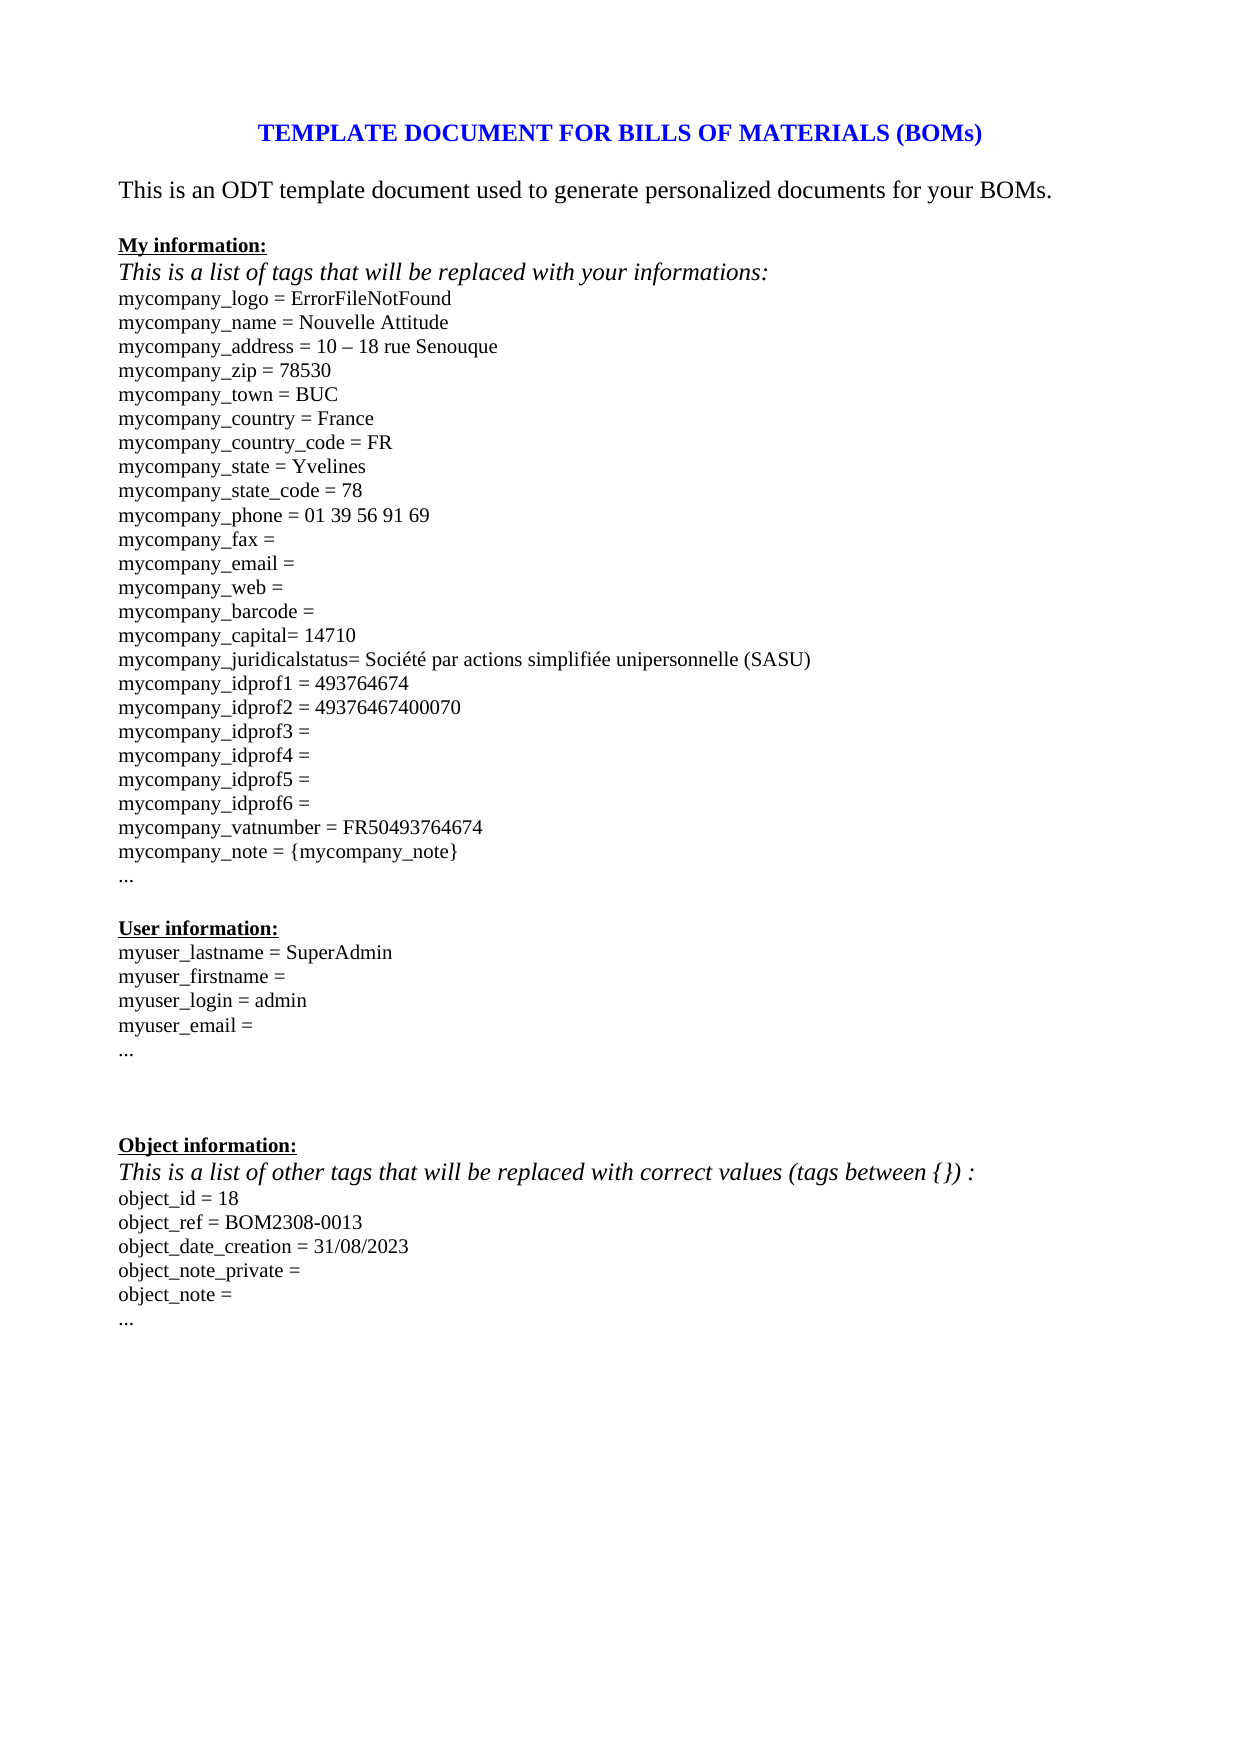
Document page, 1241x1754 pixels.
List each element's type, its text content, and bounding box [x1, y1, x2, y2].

text mycompany_idprof3 = [118, 719, 1122, 743]
text This is a list of other tags that will be replaced with correct values (tags between {}) : [118, 1157, 1122, 1186]
text mycompany_country = France [118, 406, 1122, 430]
text myuser_lastname = SuperAdmin [118, 940, 1122, 964]
text mycompany_address = 10 – 18 rue Senouque [118, 334, 1122, 358]
text myuser_login = admin [118, 988, 1122, 1012]
text This is an ODT template document used to generate personalized documents for your BOMs. [118, 176, 1122, 204]
text mycompany_logo = ErrorFileNotFound [118, 286, 1122, 310]
text mycompany_capital= 14710 [118, 623, 1122, 647]
text myuser_email = [118, 1012, 1122, 1037]
text mycompany_note = {mycompany_note} [118, 839, 1122, 863]
text mycompany_email = [118, 551, 1122, 575]
text User information: [118, 916, 1122, 940]
text mycompany_state_code = 78 [118, 478, 1122, 502]
text mycompany_web = [118, 575, 1122, 599]
text object_id = 18 [118, 1186, 1122, 1210]
text mycompany_zip = 78530 [118, 358, 1122, 382]
text mycompany_idprof1 = 493764674 [118, 671, 1122, 695]
text mycompany_vatnumber = FR50493764674 [118, 815, 1122, 839]
text object_ref = BOM2308-0013 [118, 1210, 1122, 1234]
text mycompany_barcode = [118, 599, 1122, 623]
text mycompany_name = Nouvelle Attitude [118, 310, 1122, 334]
text ... [118, 1306, 1122, 1330]
text mycompany_state = Yvelines [118, 454, 1122, 478]
text object_note = [118, 1282, 1122, 1306]
text mycompany_idprof5 = [118, 767, 1122, 791]
text mycompany_town = BUC [118, 382, 1122, 406]
text mycompany_country_code = FR [118, 430, 1122, 454]
text TEMPLATE DOCUMENT FOR BILLS OF MATERIALS (BOMs) [118, 118, 1122, 147]
text This is a list of tags that will be replaced with your informations: [118, 257, 1122, 286]
text My information: [118, 233, 1122, 257]
text mycompany_idprof6 = [118, 791, 1122, 815]
text ... [118, 1037, 1122, 1061]
text mycompany_fax = [118, 527, 1122, 551]
text mycompany_phone = 01 39 56 91 69 [118, 502, 1122, 527]
text object_note_private = [118, 1258, 1122, 1282]
text myuser_firstname = [118, 964, 1122, 988]
text mycompany_idprof4 = [118, 743, 1122, 767]
text ... [118, 863, 1122, 887]
text Object information: [118, 1133, 1122, 1157]
text object_date_creation = 31/08/2023 [118, 1234, 1122, 1258]
text mycompany_idprof2 = 49376467400070 [118, 695, 1122, 719]
text mycompany_juridicalstatus= Société par actions simplifiée unipersonnelle (SASU) [118, 647, 1122, 671]
